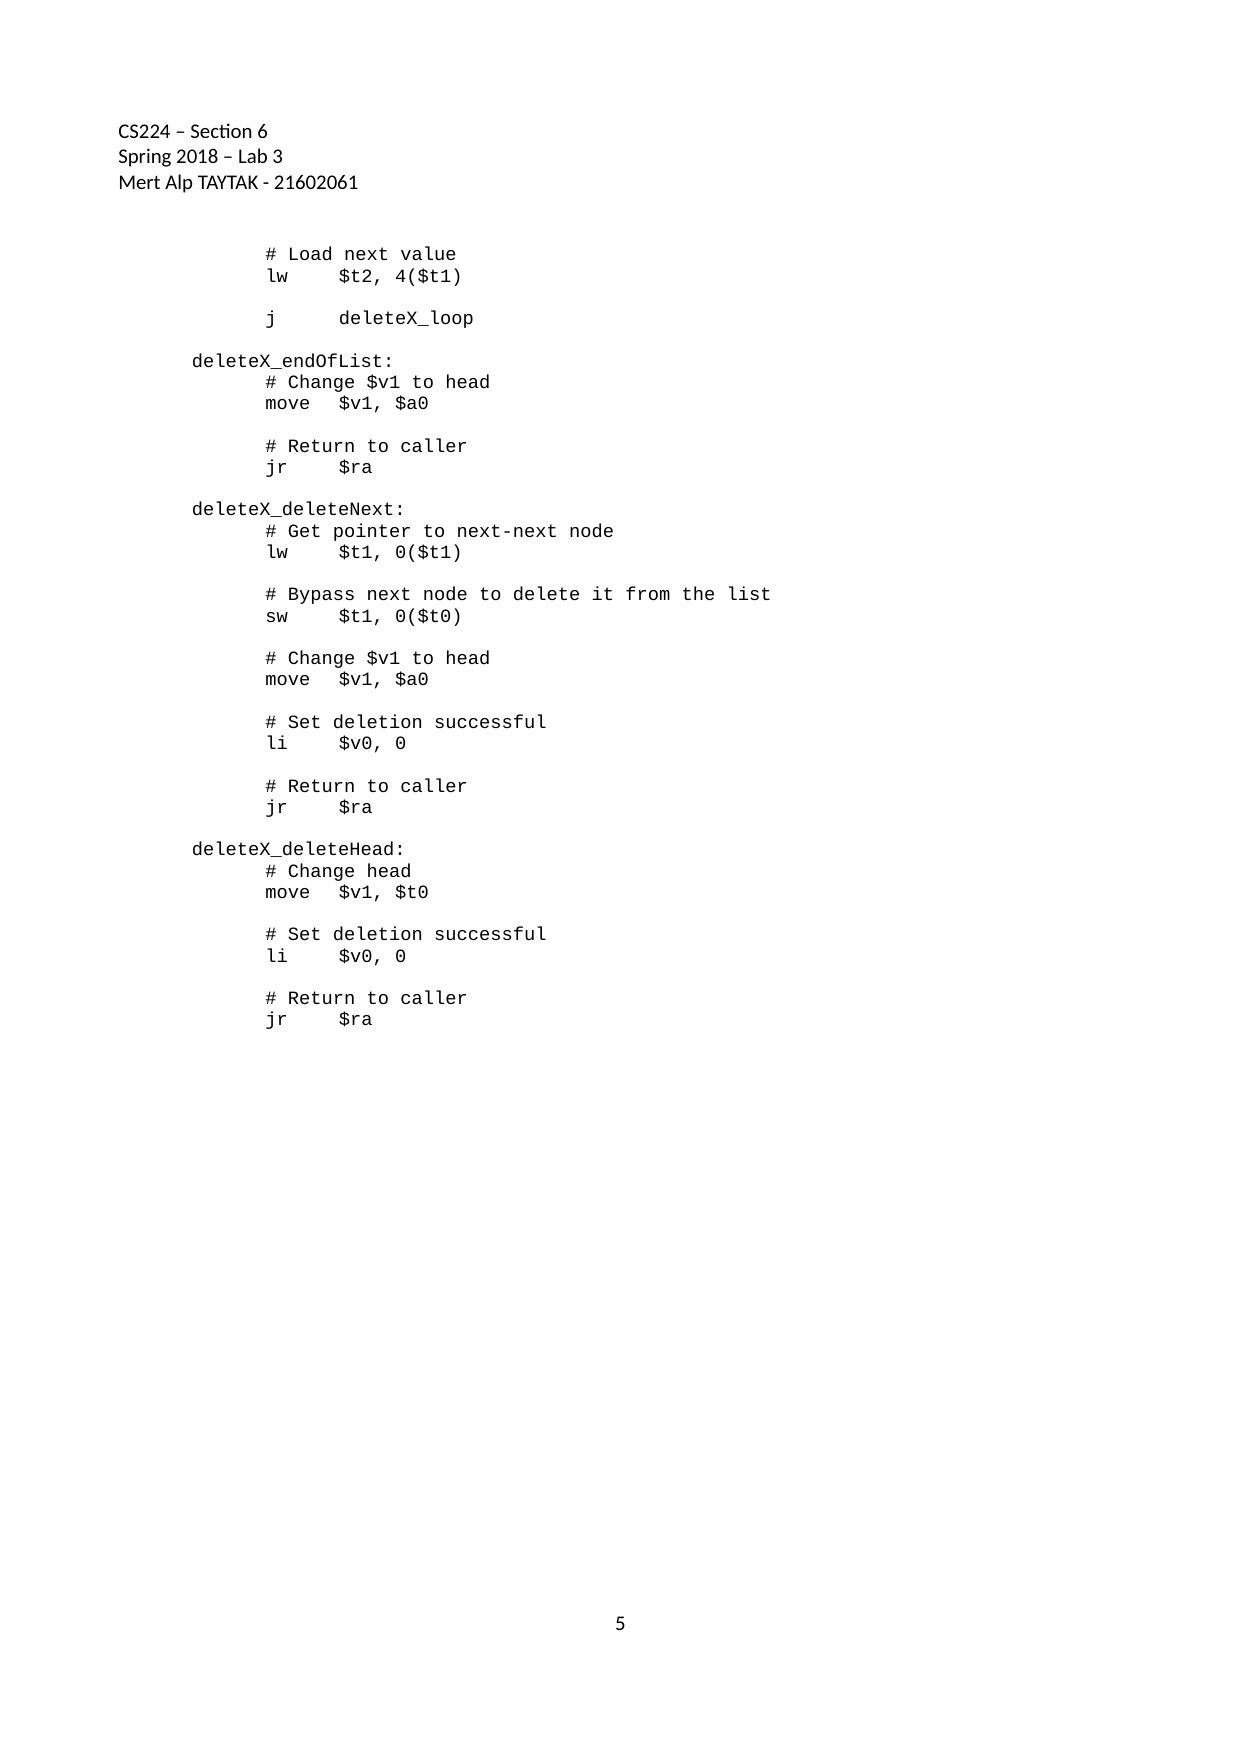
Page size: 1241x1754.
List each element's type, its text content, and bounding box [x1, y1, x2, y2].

text # Load next value [118, 245, 1122, 266]
text j deleteX_loop [118, 309, 1122, 330]
text li $v0, 0 [118, 946, 1122, 968]
text # Return to caller [118, 436, 1122, 458]
text # Get pointer to next-next node [118, 521, 1122, 543]
text move $v1, $t0 [118, 883, 1122, 904]
text deleteX_deleteHead: [118, 840, 1122, 861]
text # Change head [118, 861, 1122, 883]
text lw $t2, 4($t1) [118, 266, 1122, 288]
text # Change $v1 to head [118, 649, 1122, 670]
text deleteX_deleteNext: [118, 500, 1122, 521]
text deleteX_endOfList: [118, 351, 1122, 373]
text # Set deletion successful [118, 713, 1122, 734]
text sw $t1, 0($t0) [118, 606, 1122, 628]
text move $v1, $a0 [118, 670, 1122, 691]
text # Return to caller [118, 776, 1122, 798]
text # Change $v1 to head [118, 373, 1122, 394]
text jr $ra [118, 1010, 1122, 1031]
text jr $ra [118, 458, 1122, 479]
text li $v0, 0 [118, 734, 1122, 755]
text jr $ra [118, 798, 1122, 819]
text lw $t1, 0($t1) [118, 543, 1122, 564]
text move $v1, $a0 [118, 394, 1122, 415]
text # Return to caller [118, 989, 1122, 1010]
text # Bypass next node to delete it from the list [118, 585, 1122, 606]
text # Set deletion successful [118, 925, 1122, 946]
